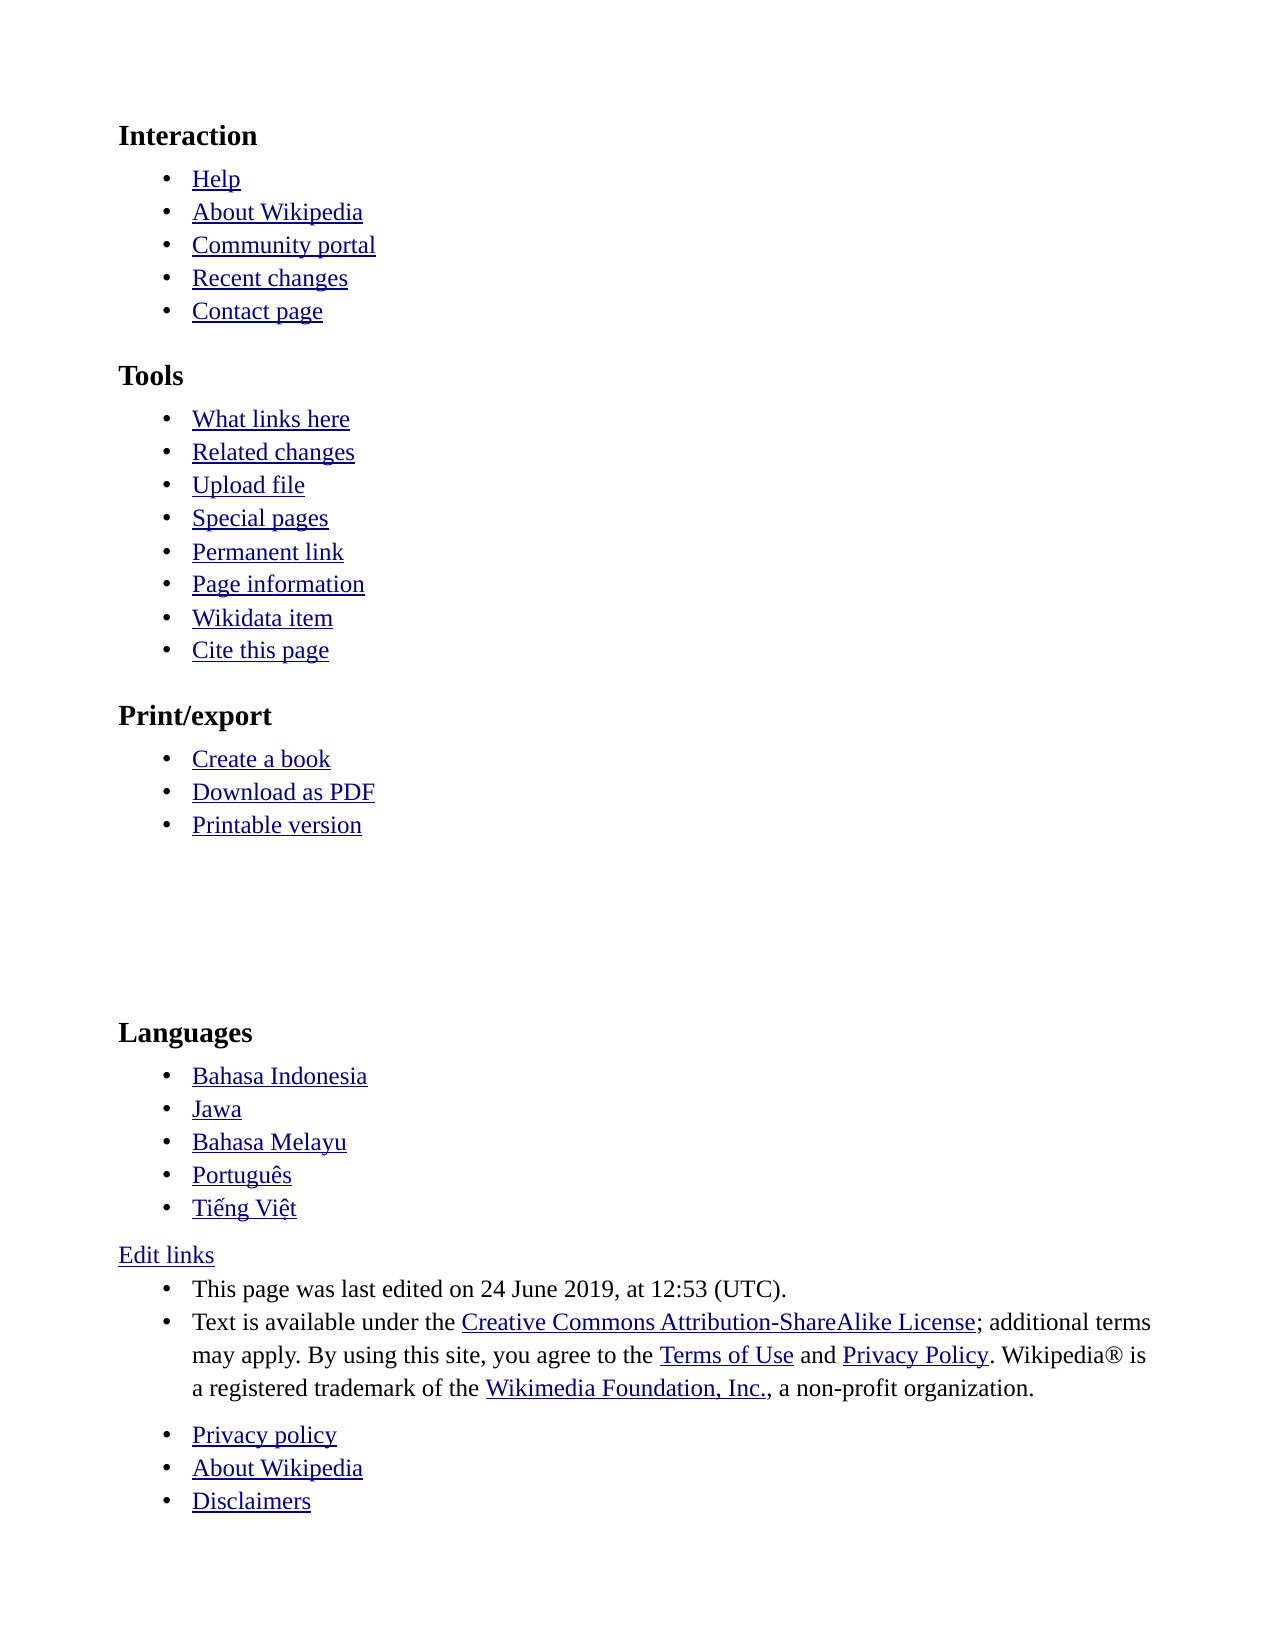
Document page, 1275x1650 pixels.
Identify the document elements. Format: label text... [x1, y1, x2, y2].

list Bahasa Melayu [162, 1127, 1157, 1156]
subtitle Print/export [118, 698, 1157, 731]
list Printable version [162, 810, 1157, 839]
list Cite this page [162, 636, 1157, 664]
list Create a book [162, 744, 1157, 773]
list Privacy policy [162, 1420, 1157, 1449]
subtitle Tools [118, 358, 1157, 392]
list Download as PDF [162, 777, 1157, 806]
list About Wikipedia [162, 197, 1157, 226]
list Upload file [162, 471, 1157, 499]
list Disclaimers [162, 1486, 1157, 1515]
list Special pages [162, 503, 1157, 532]
list This page was last edited on 24 June 2019, at 12:53 (UTC). [162, 1274, 1157, 1302]
list Tiếng Việt [162, 1193, 1157, 1222]
list Jawa [162, 1094, 1157, 1123]
list Text is available under the Creative Commons Attribution-ShareAlike License; additional terms may apply. By using this site, you agree to the Terms of Use and Privacy Policy. Wikipedia® is a registered trademark of the Wikimedia Foundation, Inc., a non-profit organization. [162, 1307, 1157, 1401]
list Bahasa Indonesia [162, 1061, 1157, 1090]
list Page information [162, 569, 1157, 598]
list Recent changes [162, 263, 1157, 292]
subtitle Languages [118, 1015, 1157, 1048]
text Edit links [118, 1241, 1157, 1269]
list Wikidata item [162, 603, 1157, 631]
subtitle Interaction [118, 118, 1157, 152]
list Related changes [162, 437, 1157, 466]
list What links here [162, 404, 1157, 433]
list Help [162, 164, 1157, 193]
list Permanent link [162, 537, 1157, 565]
list About Wikipedia [162, 1453, 1157, 1482]
list Contact page [162, 296, 1157, 325]
list Community portal [162, 230, 1157, 259]
list Português [162, 1160, 1157, 1189]
